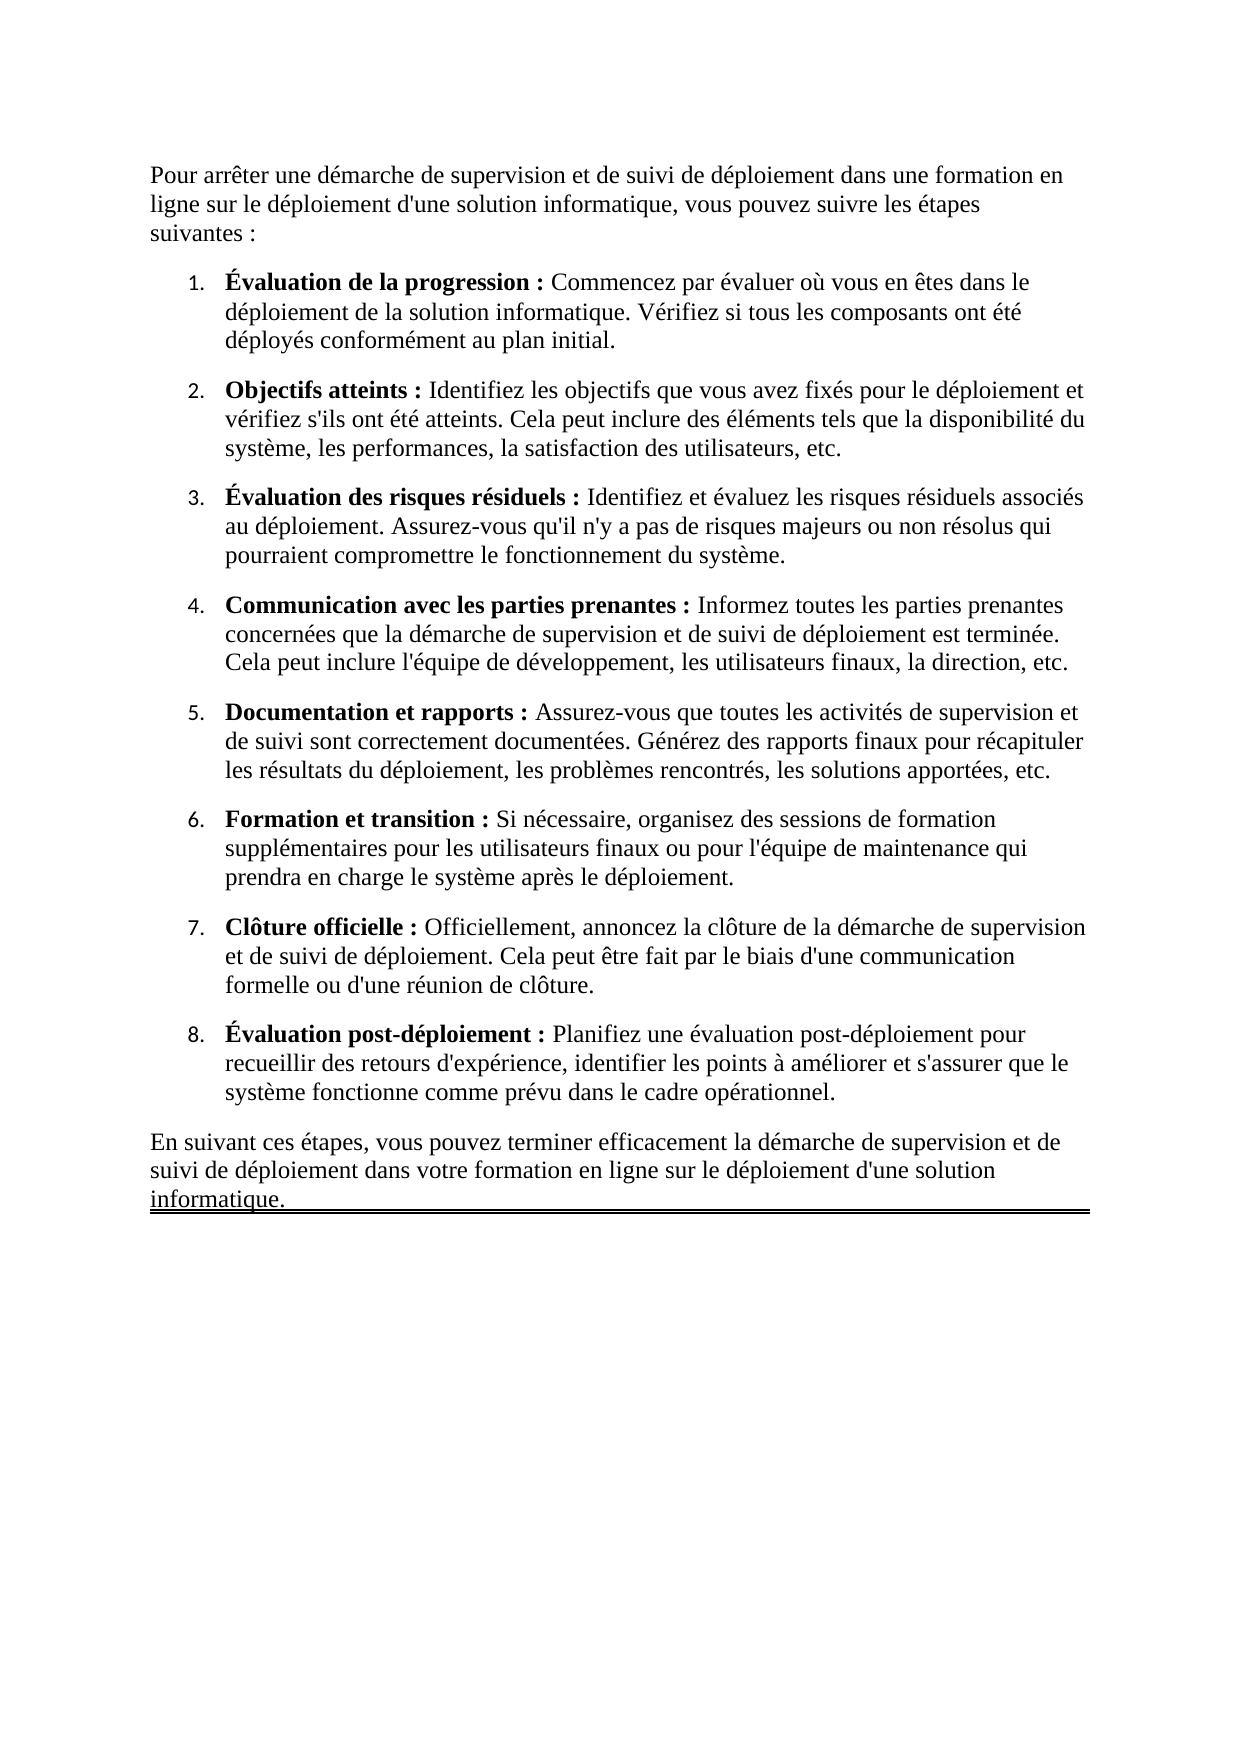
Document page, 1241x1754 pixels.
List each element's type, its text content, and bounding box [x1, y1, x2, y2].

list Clôture officielle : Officiellement, annoncez la clôture de la démarche de supervision et de suivi de déploiement. Cela peut être fait par le biais d'une communication formelle ou d'une réunion de clôture. [187, 912, 1090, 998]
text Pour arrêter une démarche de supervision et de suivi de déploiement dans une formation en ligne sur le déploiement d'une solution informatique, vous pouvez suivre les étapes suivantes : [150, 160, 1090, 247]
list Objectifs atteints : Identifiez les objectifs que vous avez fixés pour le déploiement et vérifiez s'ils ont été atteints. Cela peut inclure des éléments tels que la disponibilité du système, les performances, la satisfaction des utilisateurs, etc. [187, 375, 1090, 461]
list Évaluation des risques résiduels : Identifiez et évaluez les risques résiduels associés au déploiement. Assurez-vous qu'il n'y a pas de risques majeurs ou non résolus qui pourraient compromettre le fonctionnement du système. [187, 482, 1090, 569]
list Documentation et rapports : Assurez-vous que toutes les activités de supervision et de suivi sont correctement documentées. Générez des rapports finaux pour récapituler les résultats du déploiement, les problèmes rencontrés, les solutions apportées, etc. [187, 697, 1090, 784]
list Communication avec les parties prenantes : Informez toutes les parties prenantes concernées que la démarche de supervision et de suivi de déploiement est terminée. Cela peut inclure l'équipe de développement, les utilisateurs finaux, la direction, etc. [187, 590, 1090, 676]
list Évaluation post-déploiement : Planifiez une évaluation post-déploiement pour recueillir des retours d'expérience, identifier les points à améliorer et s'assurer que le système fonctionne comme prévu dans le cadre opérationnel. [187, 1019, 1090, 1106]
list Évaluation de la progression : Commencez par évaluer où vous en êtes dans le déploiement de la solution informatique. Vérifiez si tous les composants ont été déployés conformément au plan initial. [187, 267, 1090, 354]
list Formation et transition : Si nécessaire, organisez des sessions de formation supplémentaires pour les utilisateurs finaux ou pour l'équipe de maintenance qui prendra en charge le système après le déploiement. [187, 804, 1090, 891]
text En suivant ces étapes, vous pouvez terminer efficacement la démarche de supervision et de suivi de déploiement dans votre formation en ligne sur le déploiement d'une solution informatique. [150, 1127, 1090, 1209]
